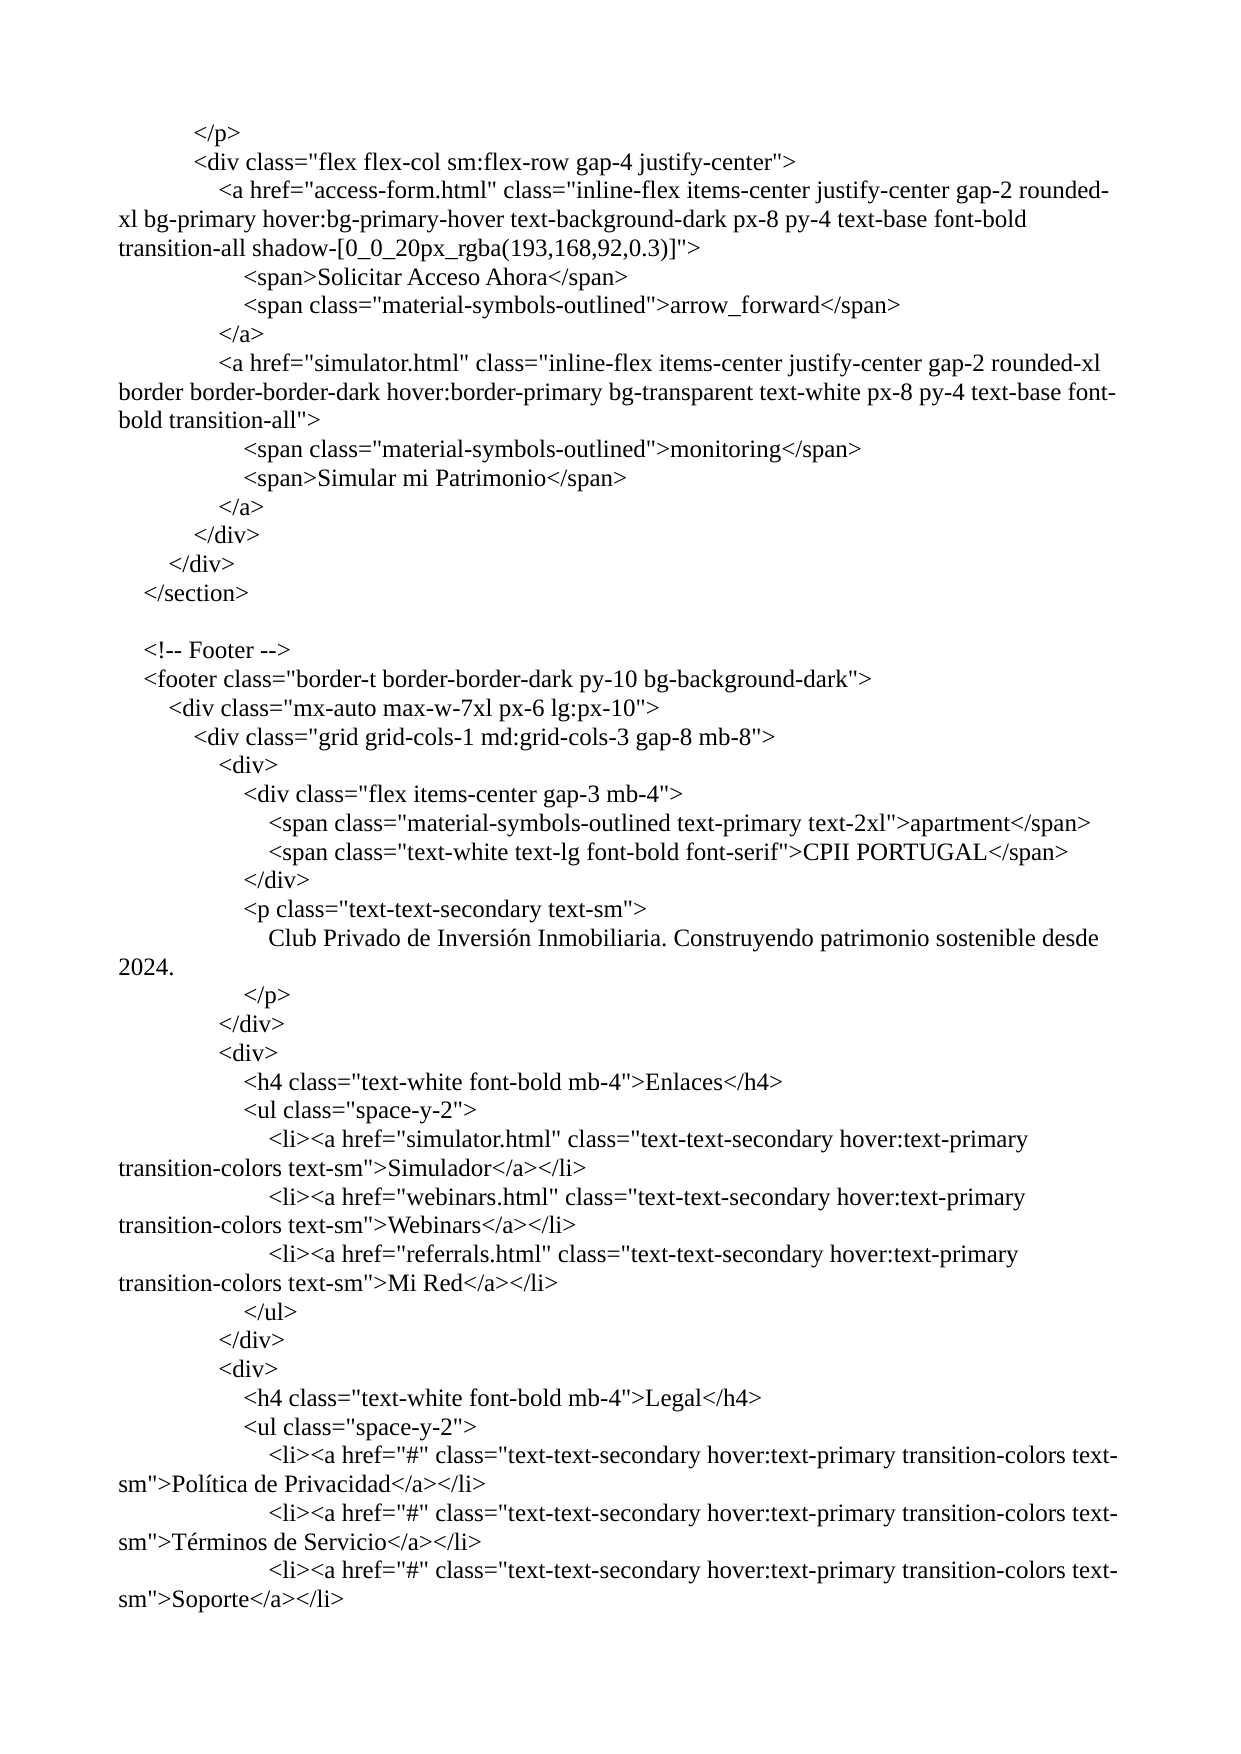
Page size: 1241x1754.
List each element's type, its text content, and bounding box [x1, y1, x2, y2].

table_cell </p> <div class="flex flex-col sm:flex-row gap-4 justify-center"> <a href="access-form.html" class="inline-flex items-center justify-center gap-2 rounded-xl bg-primary hover:bg-primary-hover text-background-dark px-8 py-4 text-base font-bold transition-all shadow-[0_0_20px_rgba(193,168,92,0.3)]"> <span>Solicitar Acceso Ahora</span> <span class="material-symbols-outlined">arrow_forward</span> </a> <a href="simulator.html" class="inline-flex items-center justify-center gap-2 rounded-xl border border-border-dark hover:border-primary bg-transparent text-white px-8 py-4 text-base font-bold transition-all"> <span class="material-symbols-outlined">monitoring</span> <span>Simular mi Patrimonio</span> </a> </div> </div> </section> <!-- Footer --> <footer class="border-t border-border-dark py-10 bg-background-dark"> <div class="mx-auto max-w-7xl px-6 lg:px-10"> <div class="grid grid-cols-1 md:grid-cols-3 gap-8 mb-8"> <div> <div class="flex items-center gap-3 mb-4"> <span class="material-symbols-outlined text-primary text-2xl">apartment</span> <span class="text-white text-lg font-bold font-serif">CPII PORTUGAL</span> </div> <p class="text-text-secondary text-sm"> Club Privado de Inversión Inmobiliaria. Construyendo patrimonio sostenible desde 2024. </p> </div> <div> <h4 class="text-white font-bold mb-4">Enlaces</h4> <ul class="space-y-2"> <li><a href="simulator.html" class="text-text-secondary hover:text-primary transition-colors text-sm">Simulador</a></li> <li><a href="webinars.html" class="text-text-secondary hover:text-primary transition-colors text-sm">Webinars</a></li> <li><a href="referrals.html" class="text-text-secondary hover:text-primary transition-colors text-sm">Mi Red</a></li> </ul> </div> <div> <h4 class="text-white font-bold mb-4">Legal</h4> <ul class="space-y-2"> <li><a href="#" class="text-text-secondary hover:text-primary transition-colors text-sm">Política de Privacidad</a></li> <li><a href="#" class="text-text-secondary hover:text-primary transition-colors text-sm">Términos de Servicio</a></li> <li><a href="#" class="text-text-secondary hover:text-primary transition-colors text-sm">Soporte</a></li> [118, 118, 1122, 1613]
